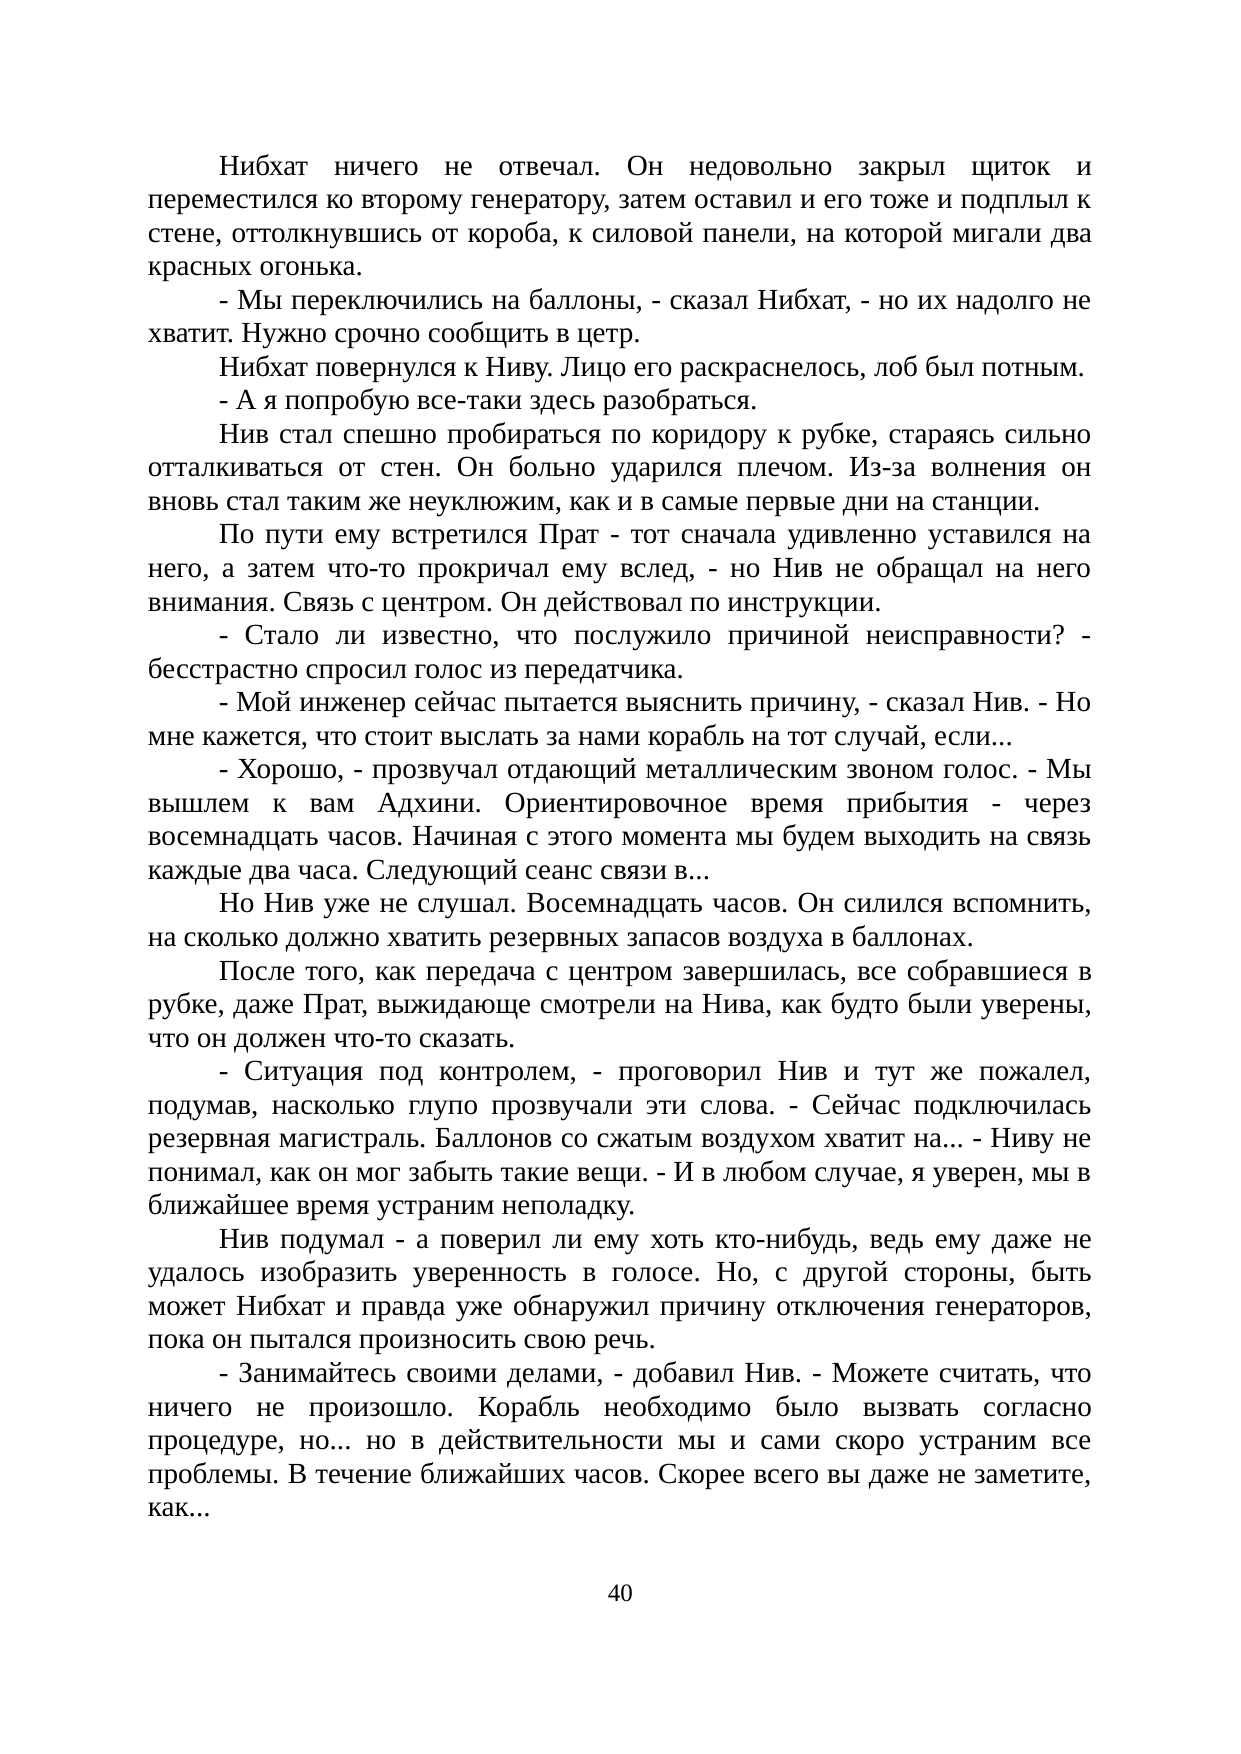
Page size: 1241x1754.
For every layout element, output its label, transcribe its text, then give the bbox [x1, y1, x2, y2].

text - Стало ли известно, что послужило причиной неисправности? - бесстрастно спросил голос из передатчика. [148, 617, 1093, 684]
text - А я попробую все-таки здесь разобраться. [148, 382, 1093, 416]
text После того, как передача с центром завершилась, все собравшиеся в рубке, даже Прат, выжидающе смотрели на Нива, как будто были уверены, что он должен что-то сказать. [148, 953, 1093, 1053]
text Нибхат повернулся к Ниву. Лицо его раскраснелось, лоб был потным. [148, 349, 1093, 382]
text - Ситуация под контролем, - проговорил Нив и тут же пожалел, подумав, насколько глупо прозвучали эти слова. - Сейчас подключилась резервная магистраль. Баллонов со сжатым воздухом хватит на... - Ниву не понимал, как он мог забыть такие вещи. - И в любом случае, я уверен, мы в ближайшее время устраним неполадку. [148, 1053, 1093, 1221]
text Нибхат ничего не отвечал. Он недовольно закрыл щиток и переместился ко второму генератору, затем оставил и его тоже и подплыл к стене, оттолкнувшись от короба, к силовой панели, на которой мигали два красных огонька. [148, 148, 1093, 282]
text - Мой инженер сейчас пытается выяснить причину, - сказал Нив. - Но мне кажется, что стоит выслать за нами корабль на тот случай, если... [148, 684, 1093, 751]
text Но Нив уже не слушал. Восемнадцать часов. Он силился вспомнить, на сколько должно хватить резервных запасов воздуха в баллонах. [148, 886, 1093, 953]
text Нив подумал - а поверил ли ему хоть кто-нибудь, ведь ему даже не удалось изобразить уверенность в голосе. Но, с другой стороны, быть может Нибхат и правда уже обнаружил причину отключения генераторов, пока он пытался произносить свою речь. [148, 1221, 1093, 1355]
text - Занимайтесь своими делами, - добавил Нив. - Можете считать, что ничего не произошло. Корабль необходимо было вызвать согласно процедуре, но... но в действительности мы и сами скоро устраним все проблемы. В течение ближайших часов. Скорее всего вы даже не заметите, как... [148, 1355, 1093, 1523]
text Нив стал спешно пробираться по коридору к рубке, стараясь сильно отталкиваться от стен. Он больно ударился плечом. Из-за волнения он вновь стал таким же неуклюжим, как и в самые первые дни на станции. [148, 416, 1093, 517]
text - Хорошо, - прозвучал отдающий металлическим звоном голос. - Мы вышлем к вам Адхини. Ориентировочное время прибытия - через восемнадцать часов. Начиная с этого момента мы будем выходить на связь каждые два часа. Следующий сеанс связи в... [148, 751, 1093, 886]
text По пути ему встретился Прат - тот сначала удивленно уставился на него, а затем что-то прокричал ему вслед, - но Нив не обращал на него внимания. Связь с центром. Он действовал по инструкции. [148, 517, 1093, 617]
text - Мы переключились на баллоны, - сказал Нибхат, - но их надолго не хватит. Нужно срочно сообщить в цетр. [148, 282, 1093, 349]
